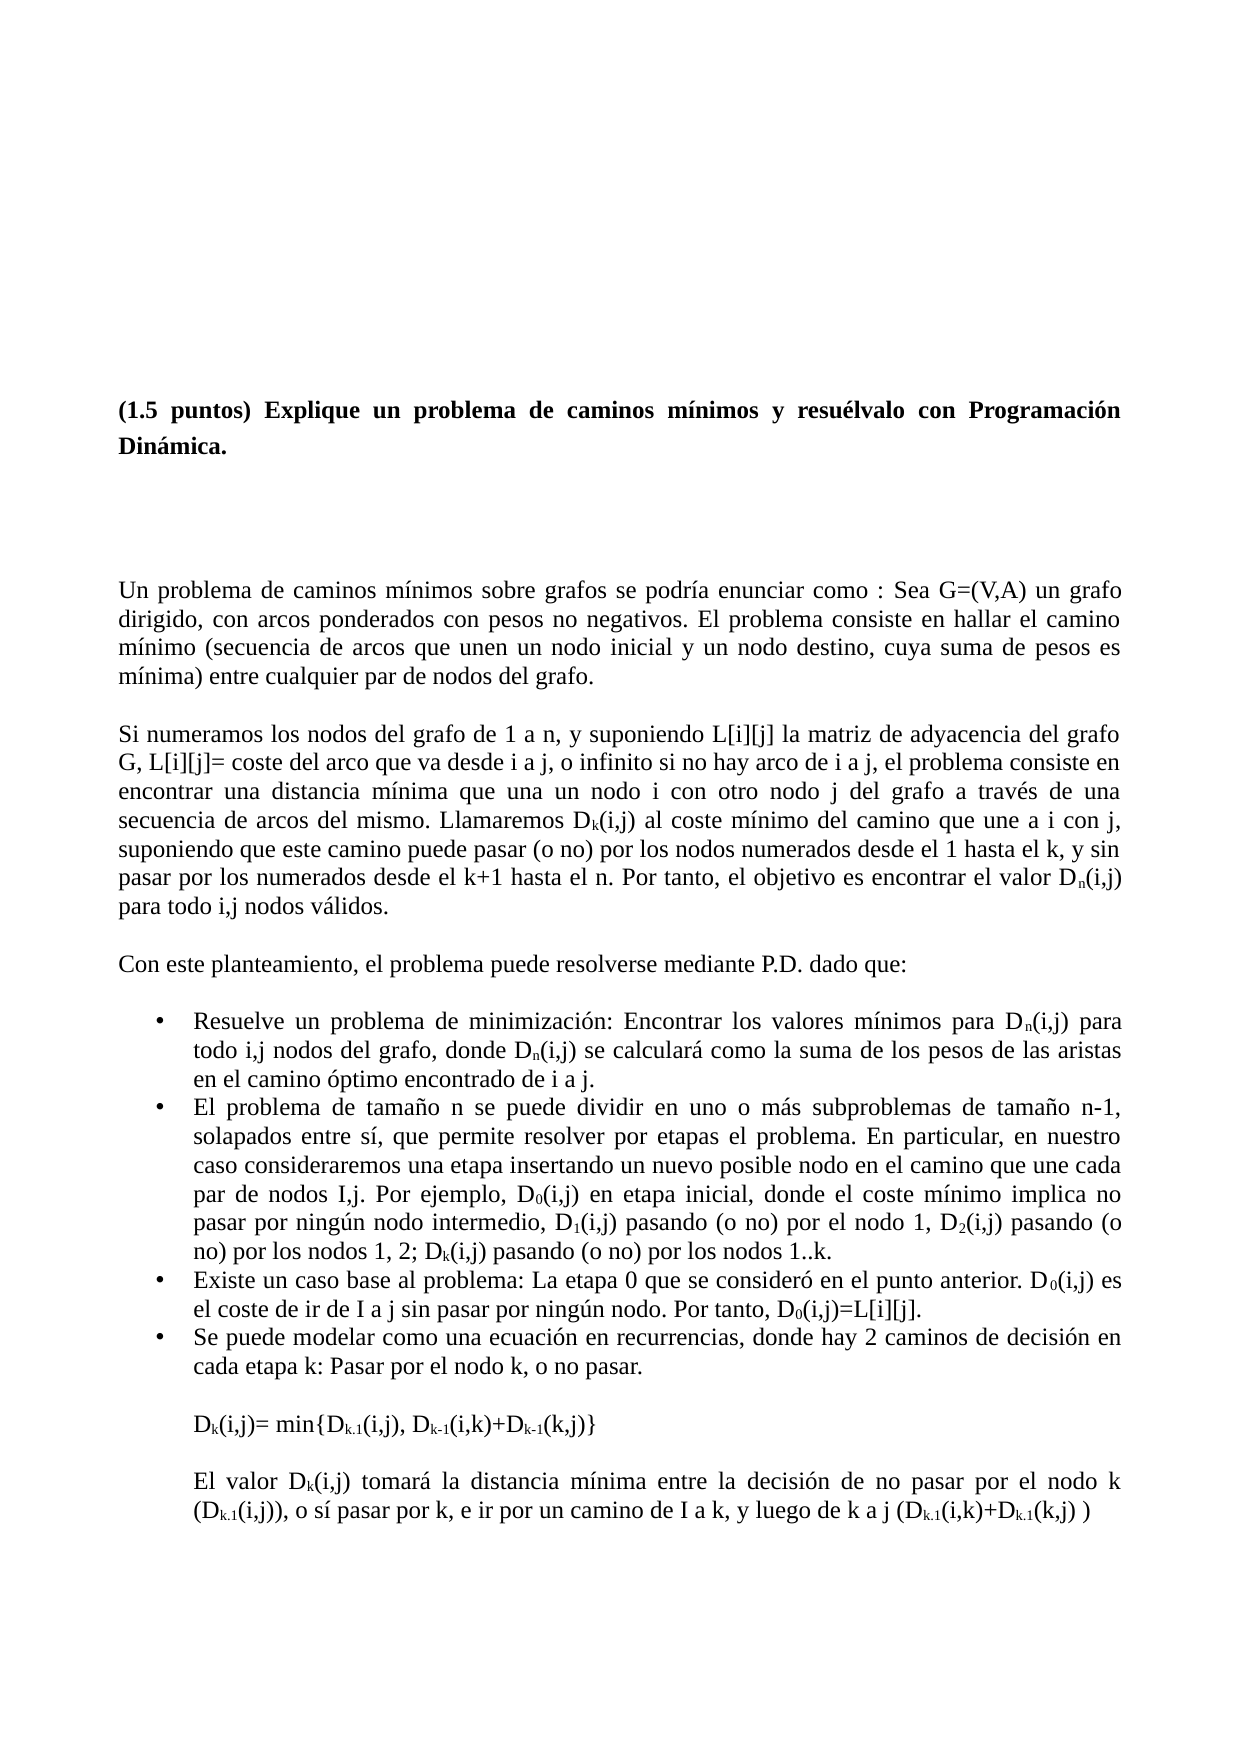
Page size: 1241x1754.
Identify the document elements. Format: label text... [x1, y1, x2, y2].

list Con este planteamiento, el problema puede resolverse mediante P.D. dado que: [118, 949, 1122, 977]
list Se puede modelar como una ecuación en recurrencias, donde hay 2 caminos de decisión en cada etapa k: Pasar por el nodo k, o no pasar. [156, 1322, 1122, 1380]
list (1.5 puntos) Explique un problema de caminos mínimos y resuélvalo con Programación Dinámica. [118, 388, 1122, 460]
list El valor Dk(i,j) tomará la distancia mínima entre la decisión de no pasar por el nodo k (Dk.1(i,j)), o sí pasar por k, e ir por un camino de I a k, y luego de k a j (Dk.1(i,k)+Dk.1(k,j) ) [193, 1466, 1122, 1524]
list Dk(i,j)= min{Dk.1(i,j), Dk-1(i,k)+Dk-1(k,j)} [193, 1409, 1122, 1437]
list Si numeramos los nodos del grafo de 1 a n, y suponiendo L[i][j] la matriz de adyacencia del grafo G, L[i][j]= coste del arco que va desde i a j, o infinito si no hay arco de i a j, el problema consiste en encontrar una distancia mínima que una un nodo i con otro nodo j del grafo a través de una secuencia de arcos del mismo. Llamaremos Dk(i,j) al coste mínimo del camino que une a i con j, suponiendo que este camino puede pasar (o no) por los nodos numerados desde el 1 hasta el k, y sin pasar por los numerados desde el k+1 hasta el n. Por tanto, el objetivo es encontrar el valor Dn(i,j) para todo i,j nodos válidos. [118, 719, 1122, 920]
list Un problema de caminos mínimos sobre grafos se podría enunciar como : Sea G=(V,A) un grafo dirigido, con arcos ponderados con pesos no negativos. El problema consiste en hallar el camino mínimo (secuencia de arcos que unen un nodo inicial y un nodo destino, cuya suma de pesos es mínima) entre cualquier par de nodos del grafo. [118, 568, 1122, 690]
list El problema de tamaño n se puede dividir en uno o más subproblemas de tamaño n-1, solapados entre sí, que permite resolver por etapas el problema. En particular, en nuestro caso consideraremos una etapa insertando un nuevo posible nodo en el camino que une cada par de nodos I,j. Por ejemplo, D0(i,j) en etapa inicial, donde el coste mínimo implica no pasar por ningún nodo intermedio, D1(i,j) pasando (o no) por el nodo 1, D2(i,j) pasando (o no) por los nodos 1, 2; Dk(i,j) pasando (o no) por los nodos 1..k. [156, 1092, 1122, 1265]
list Existe un caso base al problema: La etapa 0 que se consideró en el punto anterior. D0(i,j) es el coste de ir de I a j sin pasar por ningún nodo. Por tanto, D0(i,j)=L[i][j]. [156, 1265, 1122, 1322]
list Resuelve un problema de minimización: Encontrar los valores mínimos para Dn(i,j) para todo i,j nodos del grafo, donde Dn(i,j) se calculará como la suma de los pesos de las aristas en el camino óptimo encontrado de i a j. [156, 1006, 1122, 1092]
